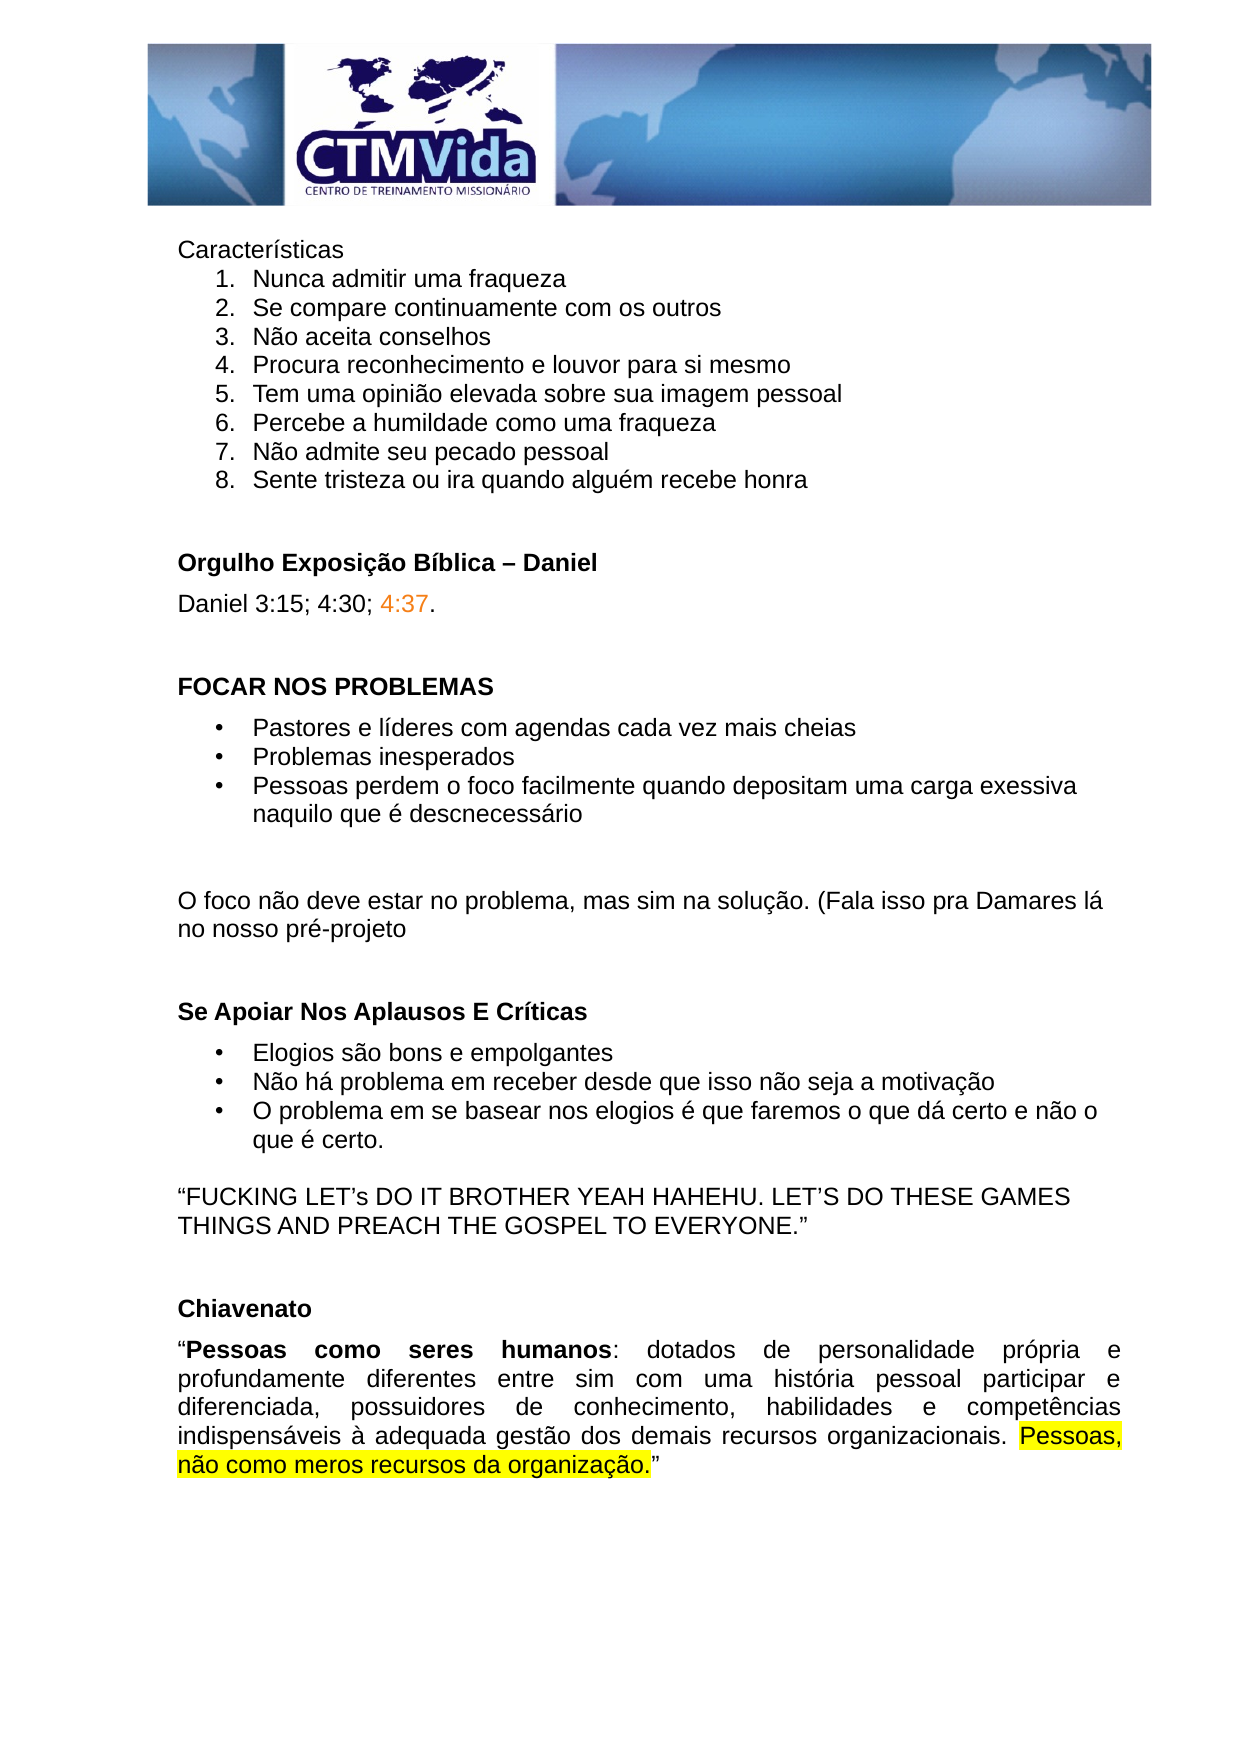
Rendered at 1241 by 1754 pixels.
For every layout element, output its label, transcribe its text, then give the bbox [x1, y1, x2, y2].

text Características [177, 235, 1122, 264]
text “FUCKING LET’s DO IT BROTHER YEAH HAHEHU. LET’S DO THESE GAMES THINGS AND PREACH THE GOSPEL TO EVERYONE.” [177, 1182, 1122, 1240]
text Daniel 3:15; 4:30; 4:37. [177, 589, 1122, 618]
list Pastores e líderes com agendas cada vez mais cheias [215, 713, 1122, 742]
list Tem uma opinião elevada sobre sua imagem pessoal [215, 379, 1122, 408]
subtitle Orgulho exposição Bíblica – Daniel [177, 548, 1122, 577]
list O problema em se basear nos elogios é que faremos o que dá certo e não o que é certo. [215, 1096, 1122, 1153]
text “Pessoas como seres humanos: dotados de personalidade própria e profundamente diferentes entre sim com uma história pessoal participar e diferenciada, possuidores de conhecimento, habilidades e competências indispensáveis à adequada gestão dos demais recursos organizacionais. Pessoas, não como meros recursos da organização.” [177, 1335, 1122, 1478]
text O foco não deve estar no problema, mas sim na solução. (Fala isso pra Damares lá no nosso pré-projeto [177, 886, 1122, 943]
subtitle Focar nos problemas [177, 672, 1122, 700]
list Não há problema em receber desde que isso não seja a motivação [215, 1067, 1122, 1096]
list Nunca admitir uma fraqueza [215, 264, 1122, 293]
subtitle Se apoiar nos aplausos e críticas [177, 997, 1122, 1026]
subtitle Chiavenato [177, 1293, 1122, 1322]
list Pessoas perdem o foco facilmente quando depositam uma carga exessiva naquilo que é descnecessário [215, 771, 1122, 828]
list Se compare continuamente com os outros [215, 293, 1122, 322]
list Sente tristeza ou ira quando alguém recebe honra [215, 465, 1122, 494]
picture [147, 43, 1152, 206]
list Elogios são bons e empolgantes [215, 1038, 1122, 1067]
list Não admite seu pecado pessoal [215, 437, 1122, 465]
list Problemas inesperados [215, 742, 1122, 771]
list Percebe a humildade como uma fraqueza [215, 408, 1122, 437]
list Não aceita conselhos [215, 322, 1122, 350]
list Procura reconhecimento e louvor para si mesmo [215, 350, 1122, 379]
